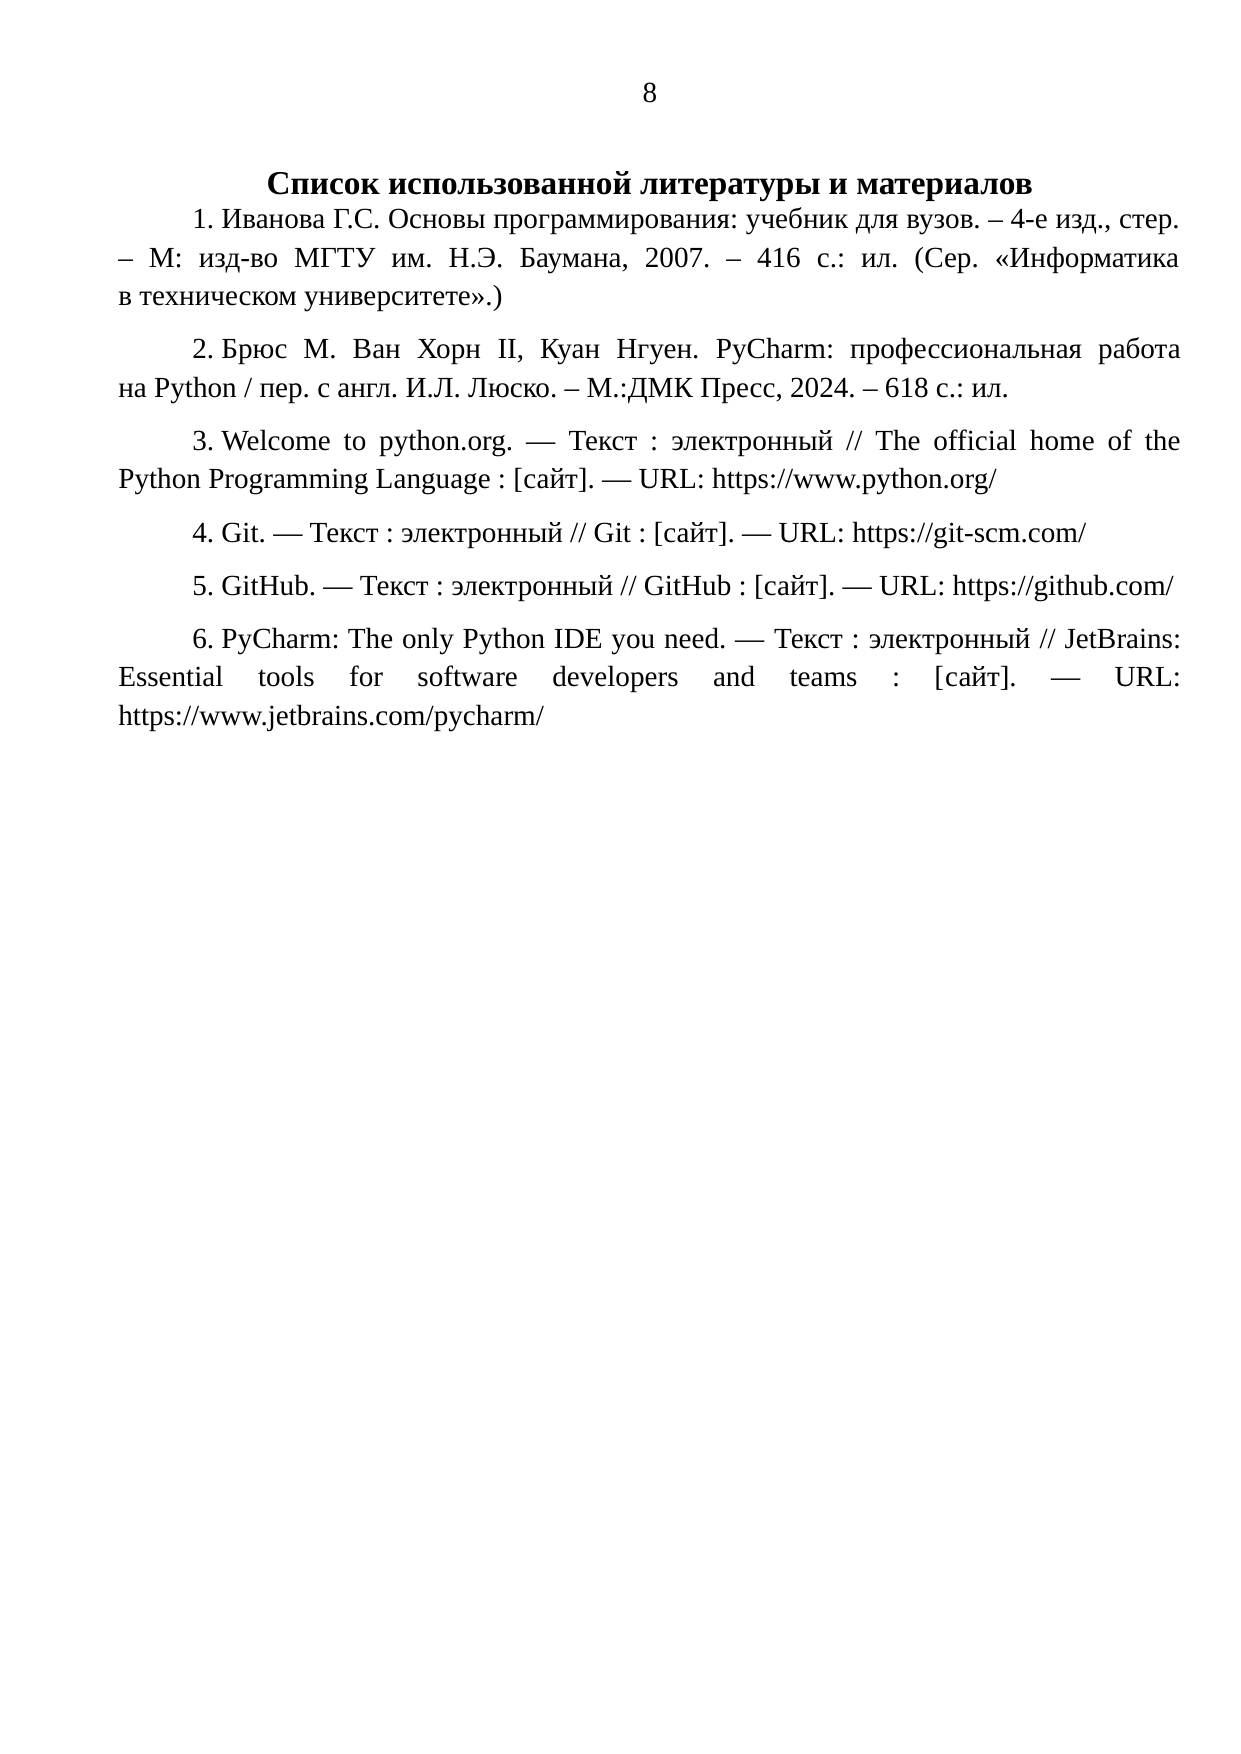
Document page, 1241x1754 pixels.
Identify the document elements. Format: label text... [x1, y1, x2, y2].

list PyCharm: The only Python IDE you need. — Текст : электронный // JetBrains: Essential tools for software developers and teams : [сайт]. — URL: https://www.jetbrains.com/pycharm/ [118, 621, 1181, 732]
list Брюс М. Ван Хорн II, Куан Нгуен. PyCharm: профессиональная работа на Python / пер. с англ. И.Л. Люско. – М.:ДМК Пресс, 2024. – 618 с.: ил. [118, 331, 1181, 403]
list Иванова Г.С. Основы программирования: учебник для вузов. – 4-е изд., стер. – М: изд-во МГТУ им. Н.Э. Баумана, 2007. – 416 с.: ил. (Сер. «Информатика в техническом университете».) [118, 201, 1181, 312]
list Git. — Текст : электронный // Git : [сайт]. — URL: https://git-scm.com/ [118, 515, 1181, 548]
list GitHub. — Текст : электронный // GitHub : [сайт]. — URL: https://github.com/ [118, 568, 1181, 601]
list Welcome to python.org. — Текст : электронный // The official home of the Python Programming Language : [сайт]. — URL: https://www.python.org/ [118, 423, 1181, 495]
subtitle Список использованной литературы и материалов [118, 163, 1181, 201]
